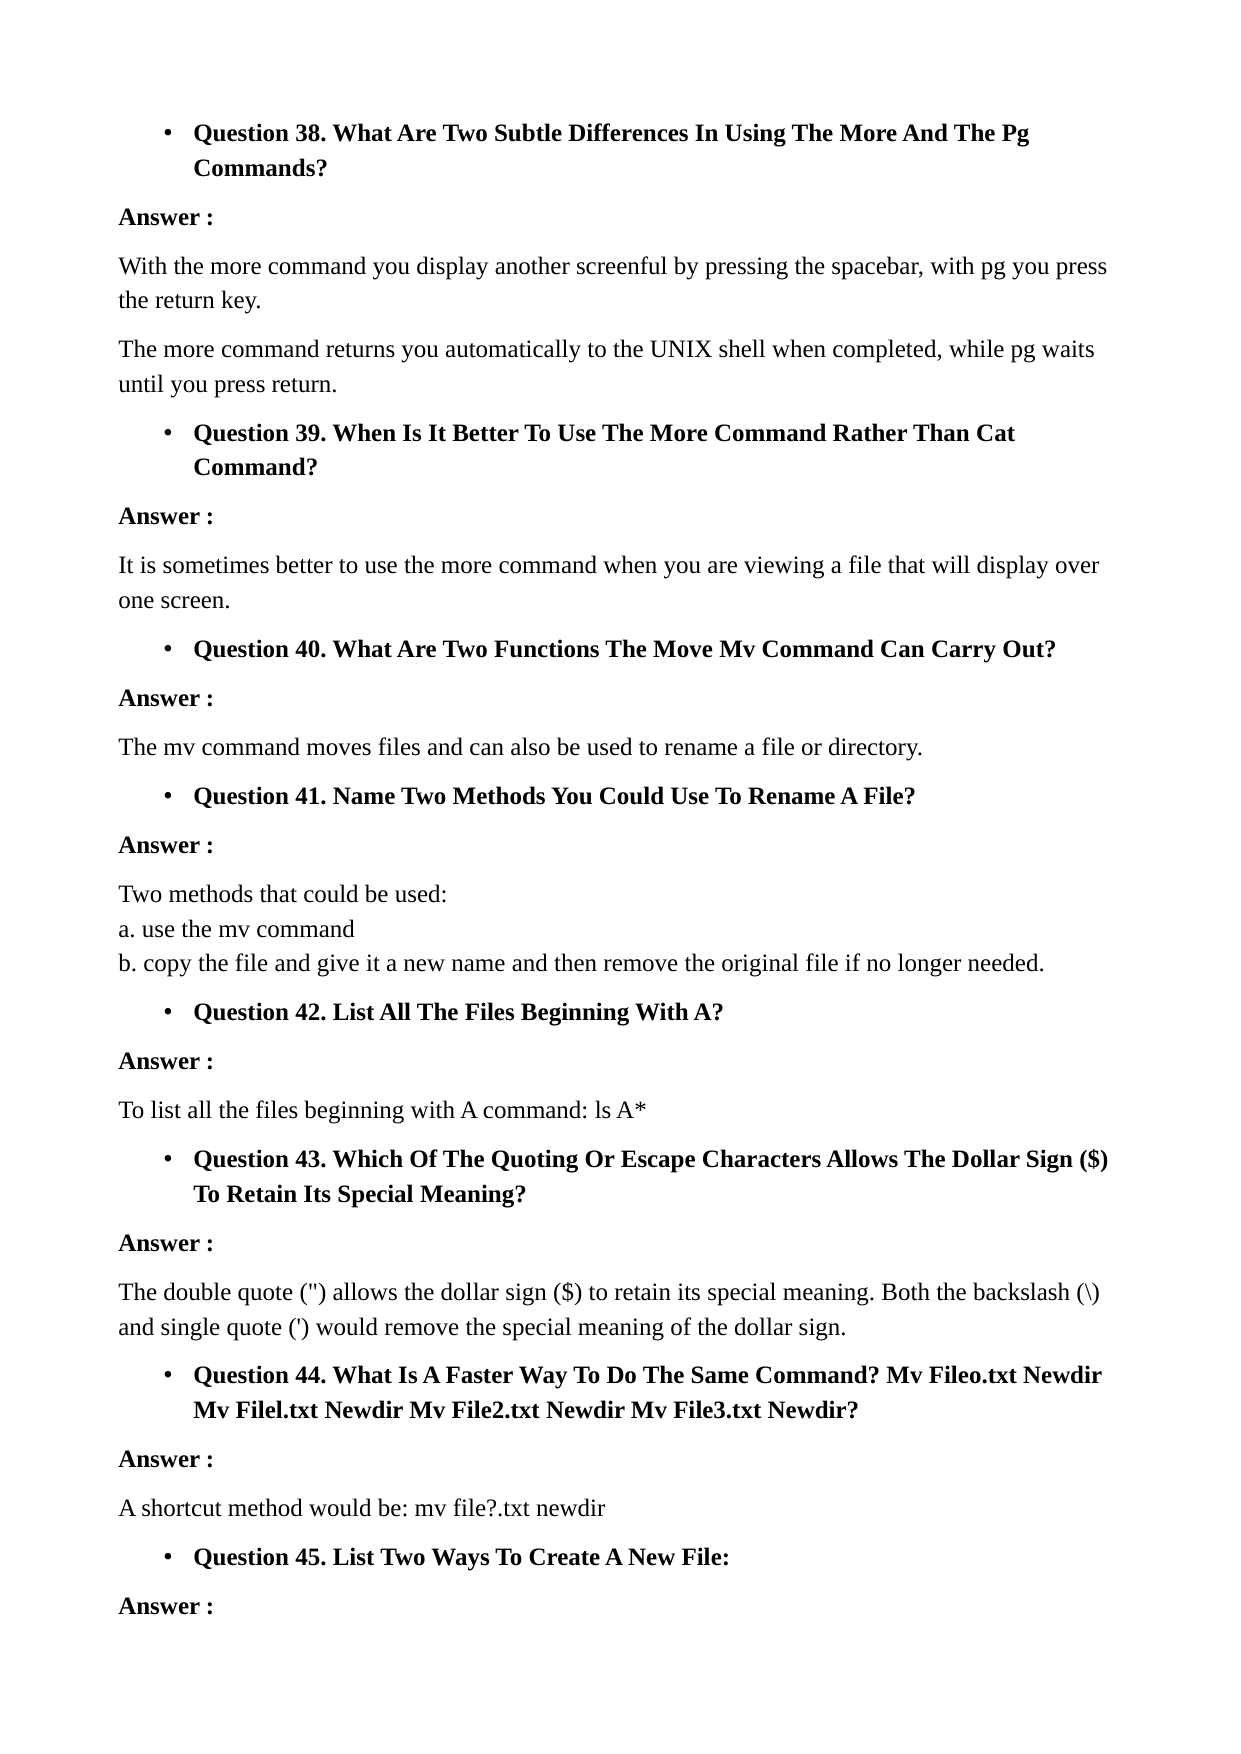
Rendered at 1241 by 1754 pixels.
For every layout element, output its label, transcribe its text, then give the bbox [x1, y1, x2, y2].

text Answer : [118, 1046, 1122, 1075]
list Question 42. List All The Files Beginning With A? [164, 997, 1122, 1026]
text Answer : [118, 1444, 1122, 1473]
text Answer : [118, 202, 1122, 230]
list Question 45. List Two Ways To Create A New File: [164, 1542, 1122, 1571]
text Answer : [118, 501, 1122, 530]
text The more command returns you automatically to the UNIX shell when completed, while pg waits until you press return. [118, 334, 1122, 397]
list Question 40. What Are Two Functions The Move Mv Command Can Carry Out? [164, 634, 1122, 663]
text Two methods that could be used: a. use the mv command b. copy the file and give it a new name and then remove the original file if no longer needed. [118, 879, 1122, 977]
text A shortcut method would be: mv file?.txt newdir [118, 1493, 1122, 1522]
list Question 39. When Is It Better To Use The More Command Rather Than Cat Command? [164, 418, 1122, 481]
text Answer : [118, 830, 1122, 859]
text The double quote (") allows the dollar sign ($) to retain its special meaning. Both the backslash (\) and single quote (') would remove the special meaning of the dollar sign. [118, 1277, 1122, 1340]
text The mv command moves files and can also be used to rename a file or directory. [118, 732, 1122, 761]
text It is sometimes better to use the more command when you are viewing a file that will display over one screen. [118, 550, 1122, 614]
text Answer : [118, 1591, 1122, 1620]
text Answer : [118, 683, 1122, 712]
list Question 44. What Is A Faster Way To Do The Same Command? Mv Fileo.txt Newdir Mv Filel.txt Newdir Mv File2.txt Newdir Mv File3.txt Newdir? [164, 1361, 1122, 1424]
list Question 38. What Are Two Subtle Differences In Using The More And The Pg Commands? [164, 118, 1122, 181]
list Question 43. Which Of The Quoting Or Escape Characters Allows The Dollar Sign ($) To Retain Its Special Meaning? [164, 1144, 1122, 1208]
list Question 41. Name Two Methods You Could Use To Rename A File? [164, 781, 1122, 810]
text Answer : [118, 1228, 1122, 1257]
text To list all the files beginning with A command: ls A* [118, 1095, 1122, 1124]
text With the more command you display another screenful by pressing the spacebar, with pg you press the return key. [118, 251, 1122, 314]
